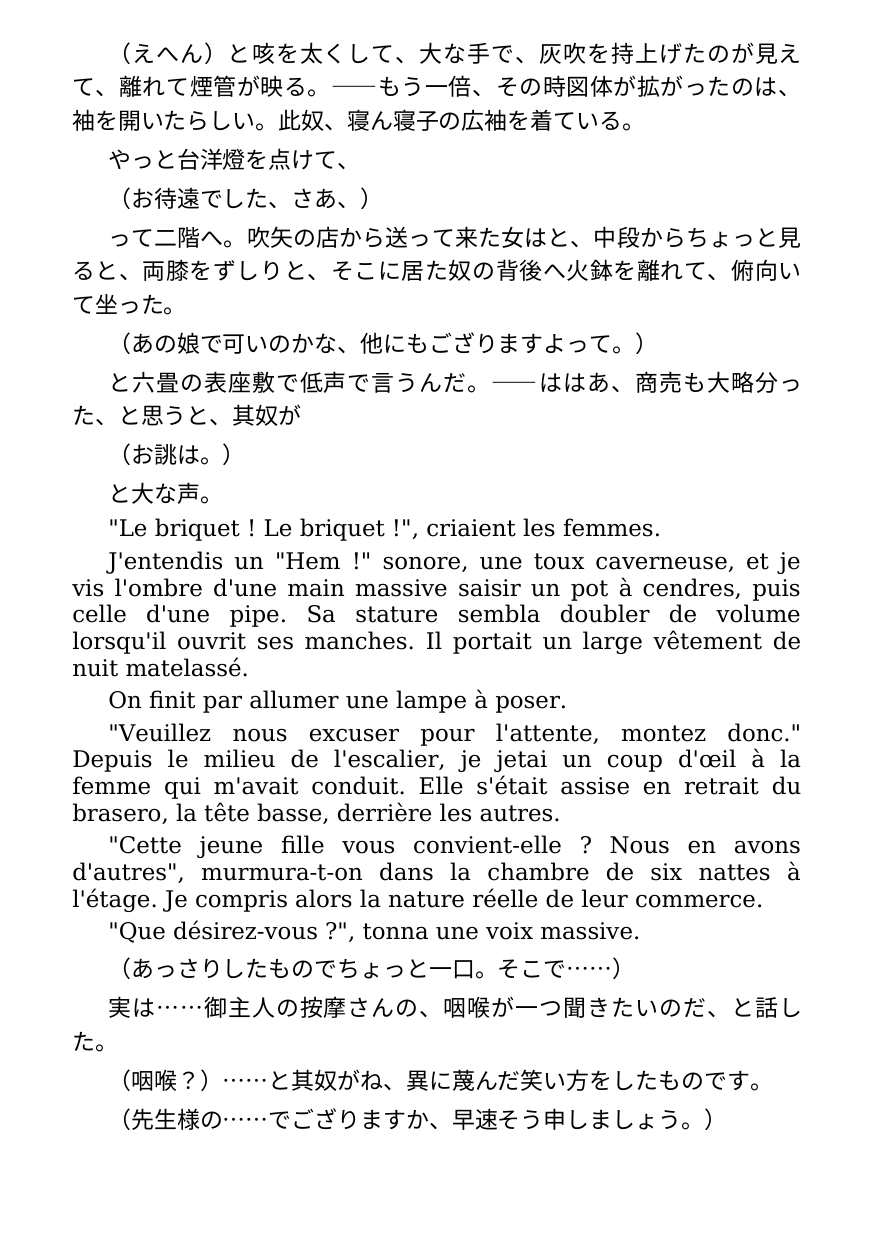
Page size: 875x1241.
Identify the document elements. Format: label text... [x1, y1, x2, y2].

text "Que désirez-vous ?", tonna une voix massive. [72, 918, 802, 945]
text （お待遠でした、さあ、） [72, 181, 802, 214]
text On finit par allumer une lampe à poser. [72, 687, 802, 714]
text やっと台洋燈を点けて、 [72, 142, 802, 175]
text （あの娘で可いのかな、他にもござりますよって。） [72, 326, 802, 359]
text （咽喉？）……と其奴がね、異に蔑んだ笑い方をしたものです。 [72, 1063, 802, 1096]
text "Veuillez nous excuser pour l'attente, montez donc." Depuis le milieu de l'escalier, je jetai un coup d'œil à la femme qui m'avait conduit. Elle s'était assise en retrait du brasero, la tête basse, derrière les autres. [72, 720, 802, 827]
text と大な声。 [72, 476, 802, 509]
text "Le briquet ! Le briquet !", criaient les femmes. [72, 516, 802, 542]
text って二階へ。吹矢の店から送って来た女はと、中段からちょっと見ると、両膝をずしりと、そこに居た奴の背後へ火鉢を離れて、俯向いて坐った。 [72, 220, 802, 320]
text 実は……御主人の按摩さんの、咽喉が一つ聞きたいのだ、と話した。 [72, 990, 802, 1057]
text （先生様の……でござりますか、早速そう申しましょう。） [72, 1102, 802, 1135]
text （あっさりしたものでちょっと一口。そこで……） [72, 951, 802, 984]
text J'entendis un "Hem !" sonore, une toux caverneuse, et je vis l'ombre d'une main massive saisir un pot à cendres, puis celle d'une pipe. Sa stature sembla doubler de volume lorsqu'il ouvrit ses manches. Il portait un large vêtement de nuit matelassé. [72, 548, 802, 681]
text （お誂は。） [72, 437, 802, 470]
text "Cette jeune fille vous convient-elle ? Nous en avons d'autres", murmura-t-on dans la chambre de six nattes à l'étage. Je compris alors la nature réelle de leur commerce. [72, 833, 802, 913]
text と六畳の表座敷で低声で言うんだ。――ははあ、商売も大略分った、と思うと、其奴が [72, 365, 802, 431]
text （えへん）と咳を太くして、大な手で、灰吹を持上げたのが見えて、離れて煙管が映る。――もう一倍、その時図体が拡がったのは、袖を開いたらしい。此奴、寝ん寝子の広袖を着ている。 [72, 36, 802, 136]
